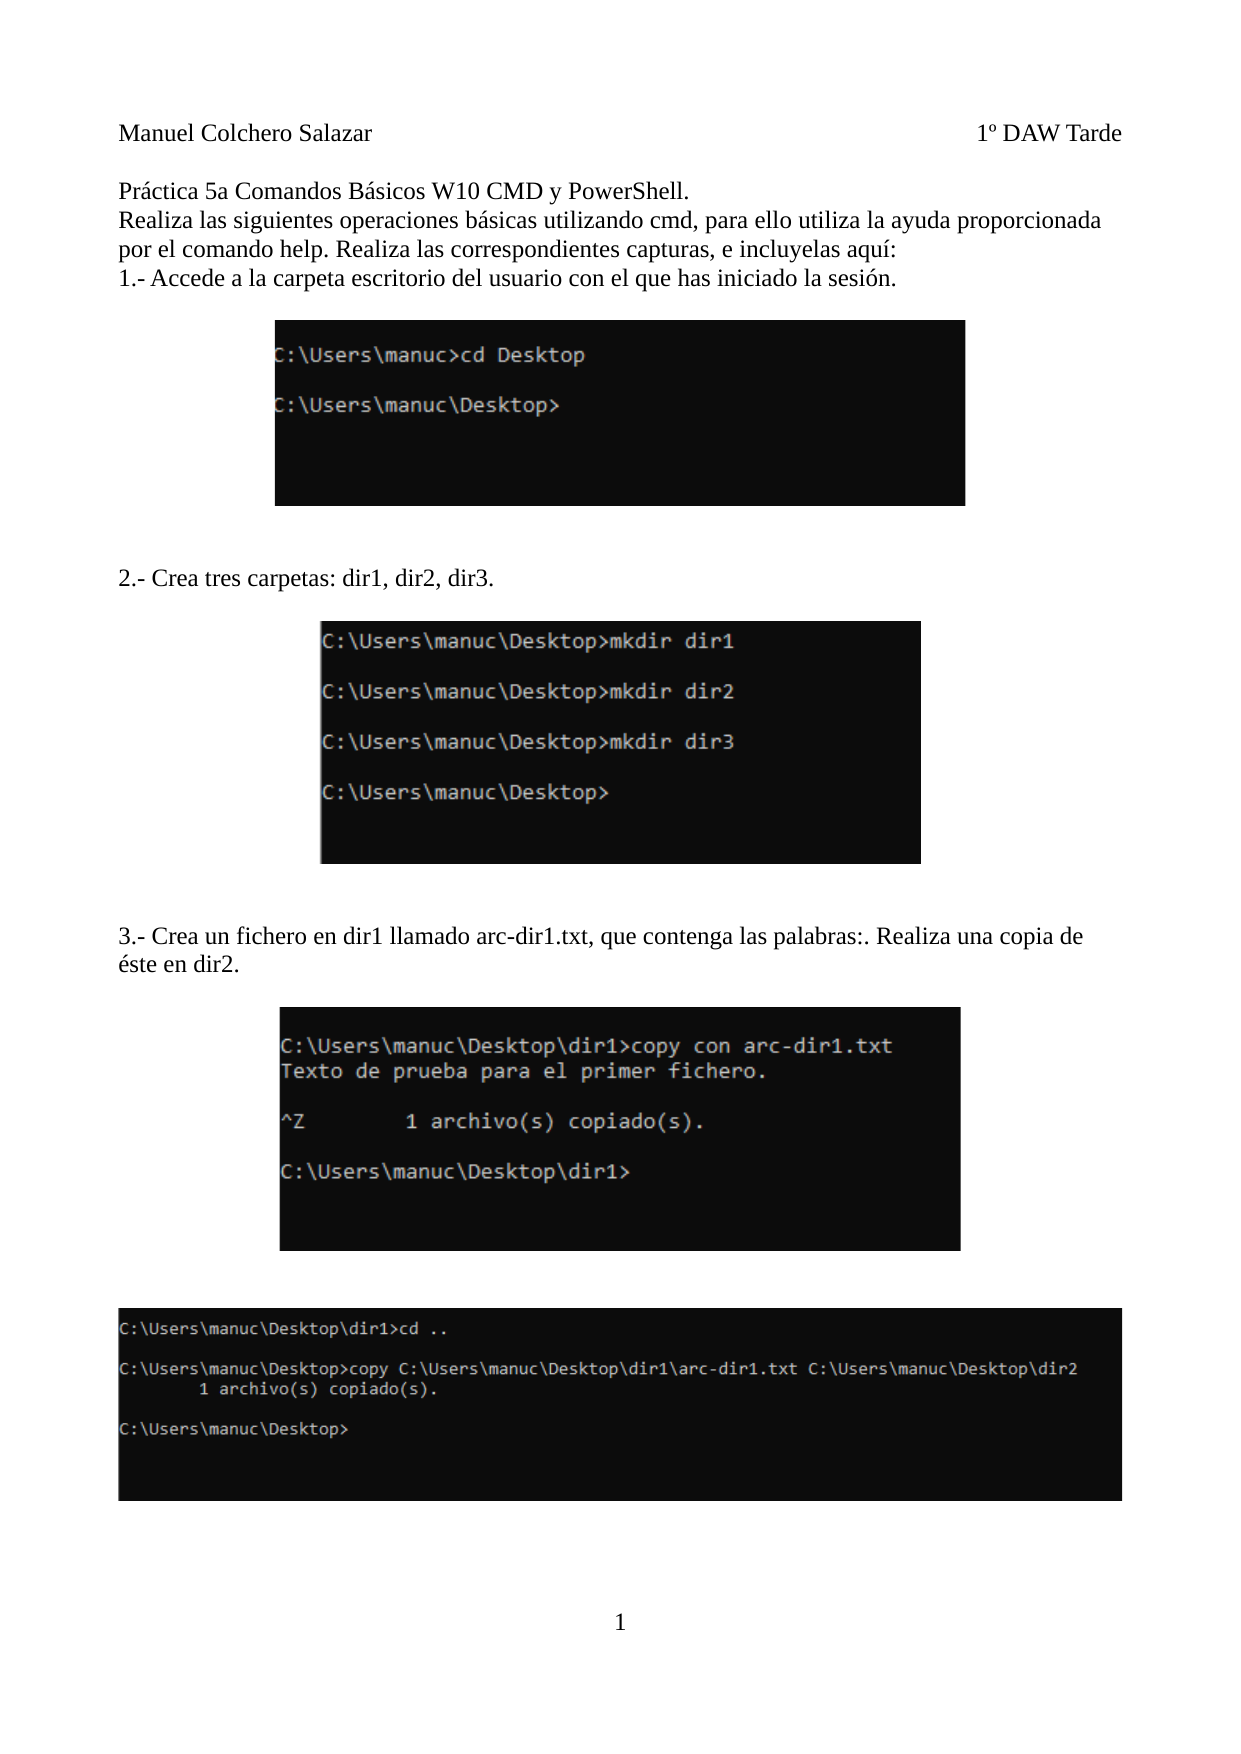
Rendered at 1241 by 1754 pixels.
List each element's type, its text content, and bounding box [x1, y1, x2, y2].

text 2.- Crea tres carpetas: dir1, dir2, dir3. [118, 563, 1122, 592]
text 3.- Crea un fichero en dir1 llamado arc-dir1.txt, que contenga las palabras:. Realiza una copia de éste en dir2. [118, 921, 1122, 978]
text Práctica 5a Comandos Básicos W10 CMD y PowerShell. [118, 176, 1122, 205]
picture [279, 1007, 961, 1251]
picture [118, 1308, 1123, 1501]
text Realiza las siguientes operaciones básicas utilizando cmd, para ello utiliza la ayuda proporcionada por el comando help. Realiza las correspondientes capturas, e incluyelas aquí: [118, 205, 1122, 263]
picture [319, 621, 921, 864]
text 1.- Accede a la carpeta escritorio del usuario con el que has iniciado la sesión. [118, 263, 1122, 291]
picture [274, 320, 966, 506]
